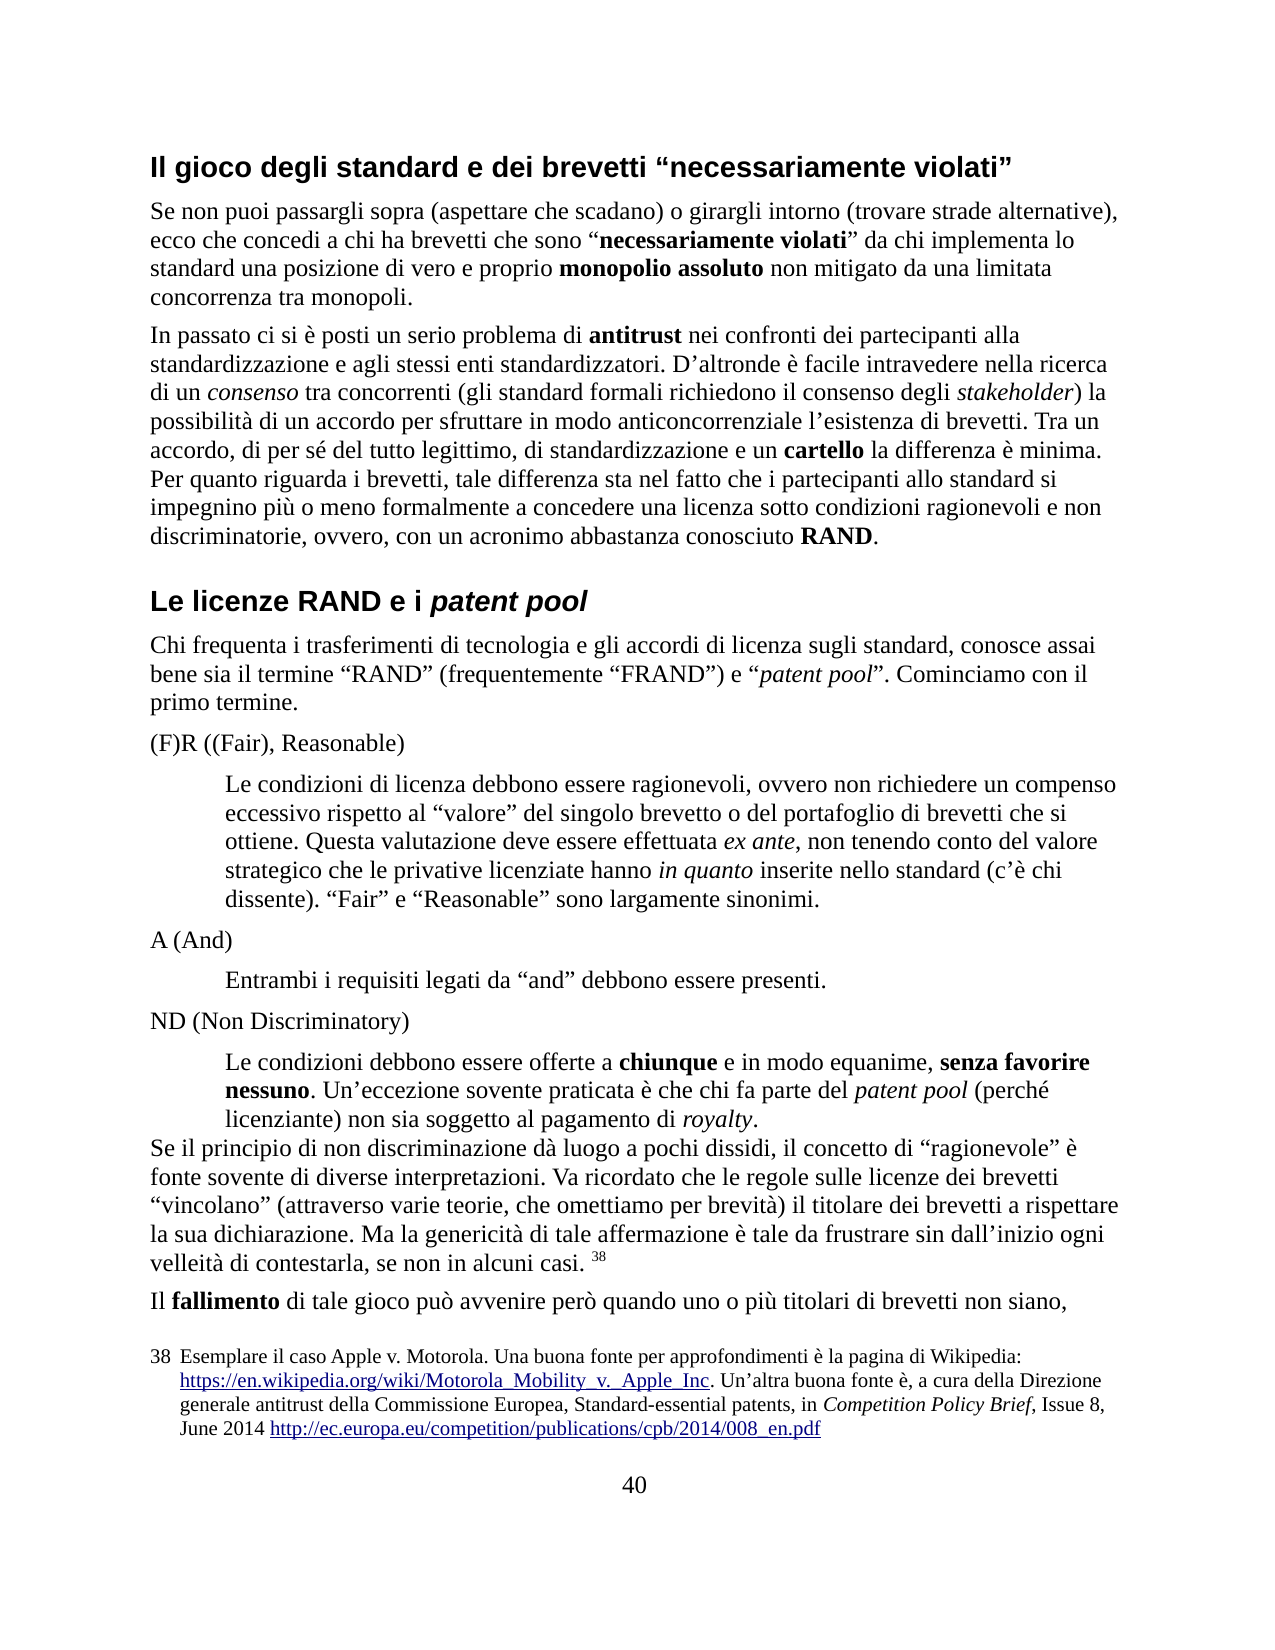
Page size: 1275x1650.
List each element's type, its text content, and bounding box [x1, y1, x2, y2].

subtitle Il gioco degli standard e dei brevetti “necessariamente violati” [150, 150, 1125, 183]
text In passato ci si è posti un serio problema di antitrust nei confronti dei partecipanti alla standardizzazione e agli stessi enti standardizzatori. D’altronde è facile intravedere nella ricerca di un consenso tra concorrenti (gli standard formali richiedono il consenso degli stakeholder) la possibilità di un accordo per sfruttare in modo anticoncorrenziale l’esistenza di brevetti. Tra un accordo, di per sé del tutto legittimo, di standardizzazione e un cartello la differenza è minima. Per quanto riguarda i brevetti, tale differenza sta nel fatto che i partecipanti allo standard si impegnino più o meno formalmente a concedere una licenza sotto condizioni ragionevoli e non discriminatorie, ovvero, con un acronimo abbastanza conosciuto RAND. [150, 320, 1125, 550]
text Entrambi i requisiti legati da “and” debbono essere presenti. [225, 965, 1125, 994]
text A (And) [150, 925, 1125, 953]
text Se non puoi passargli sopra (aspettare che scadano) o girargli intorno (trovare strade alternative), ecco che concedi a chi ha brevetti che sono “necessariamente violati” da chi implementa lo standard una posizione di vero e proprio monopolio assoluto non mitigato da una limitata concorrenza tra monopoli. [150, 196, 1125, 311]
text Esemplare il caso Apple v. Motorola. Una buona fonte per approfondimenti è la pagina di Wikipedia: https://en.wikipedia.org/wiki/Motorola_Mobility_v._Apple_Inc. Un’altra buona fonte è, a cura della Direzione generale antitrust della Commissione Europea, Standard-essential patents, in Competition Policy Brief, Issue 8, June 2014 http://ec.europa.eu/competition/publications/cpb/2014/008_en.pdf [150, 1344, 1125, 1440]
text Il fallimento di tale gioco può avvenire però quando uno o più titolari di brevetti non siano, [150, 1286, 1125, 1314]
text Le condizioni di licenza debbono essere ragionevoli, ovvero non richiedere un compenso eccessivo rispetto al “valore” del singolo brevetto o del portafoglio di brevetti che si ottiene. Questa valutazione deve essere effettuata ex ante, non tenendo conto del valore strategico che le privative licenziate hanno in quanto inserite nello standard (c’è chi dissente). “Fair” e “Reasonable” sono largamente sinonimi. [225, 769, 1125, 913]
text ND (Non Discriminatory) [150, 1006, 1125, 1035]
text Chi frequenta i trasferimenti di tecnologia e gli accordi di licenza sugli standard, conosce assai bene sia il termine “RAND” (frequentemente “FRAND”) e “patent pool”. Cominciamo con il primo termine. [150, 630, 1125, 716]
subtitle Le licenze RAND e i patent pool [150, 584, 1125, 617]
text (F)R ((Fair), Reasonable) [150, 728, 1125, 757]
text Se il principio di non discriminazione dà luogo a pochi dissidi, il concetto di “ragionevole” è fonte sovente di diverse interpretazioni. Va ricordato che le regole sulle licenze dei brevetti “vincolano” (attraverso varie teorie, che omettiamo per brevità) il titolare dei brevetti a rispettare la sua dichiarazione. Ma la genericità di tale affermazione è tale da frustrare sin dall’inizio ogni velleità di contestarla, se non in alcuni casi. [150, 1133, 1125, 1277]
text Le condizioni debbono essere offerte a chiunque e in modo equanime, senza favorire nessuno. Un’eccezione sovente praticata è che chi fa parte del patent pool (perché licenziante) non sia soggetto al pagamento di royalty. [225, 1047, 1125, 1133]
